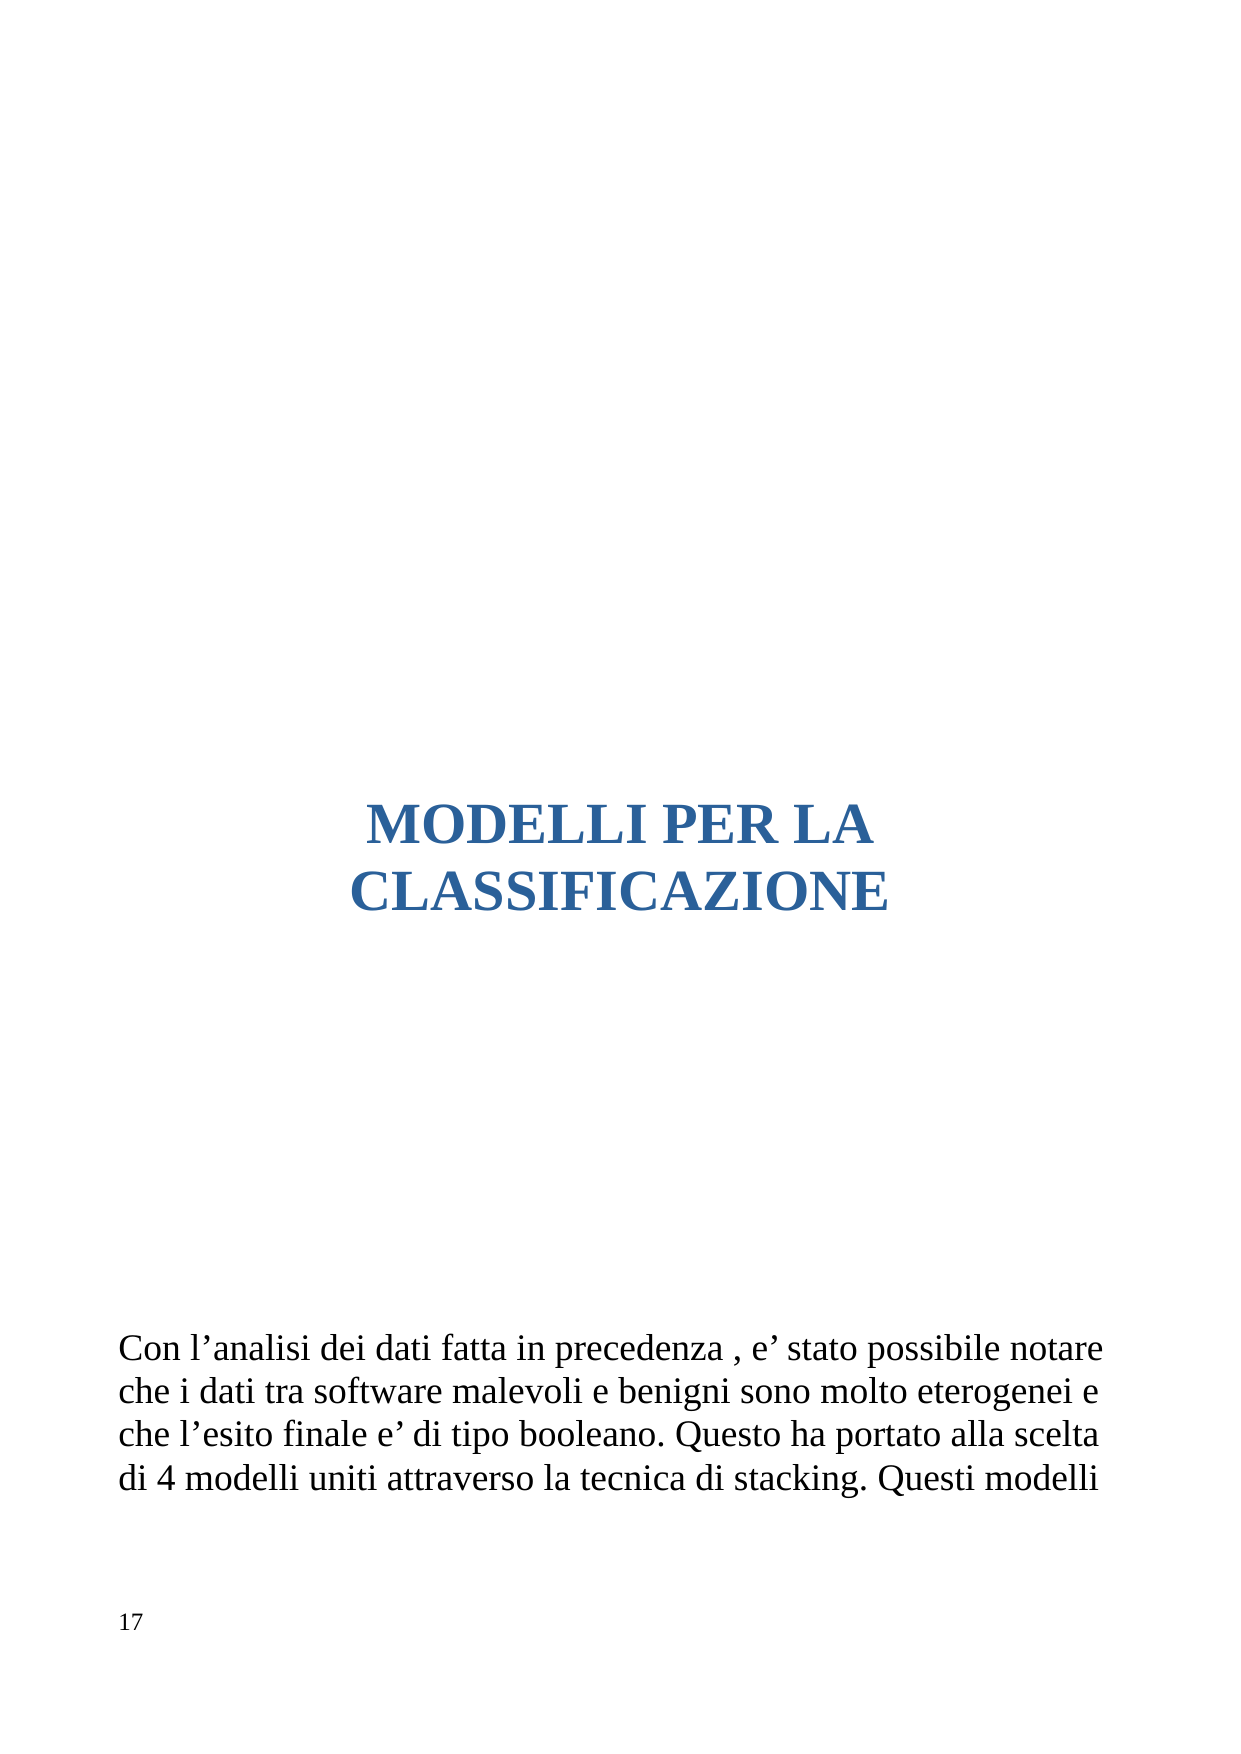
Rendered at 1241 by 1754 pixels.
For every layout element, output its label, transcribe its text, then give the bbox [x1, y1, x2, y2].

text Con l’analisi dei dati fatta in precedenza , e’ stato possibile notare che i dati tra software malevoli e benigni sono molto eterogenei e che l’esito finale e’ di tipo booleano. Questo ha portato alla scelta di 4 modelli uniti attraverso la tecnica di stacking. Questi modelli [118, 1326, 1122, 1498]
text MODELLI PER LA CLASSIFICAZIONE [118, 789, 1122, 923]
